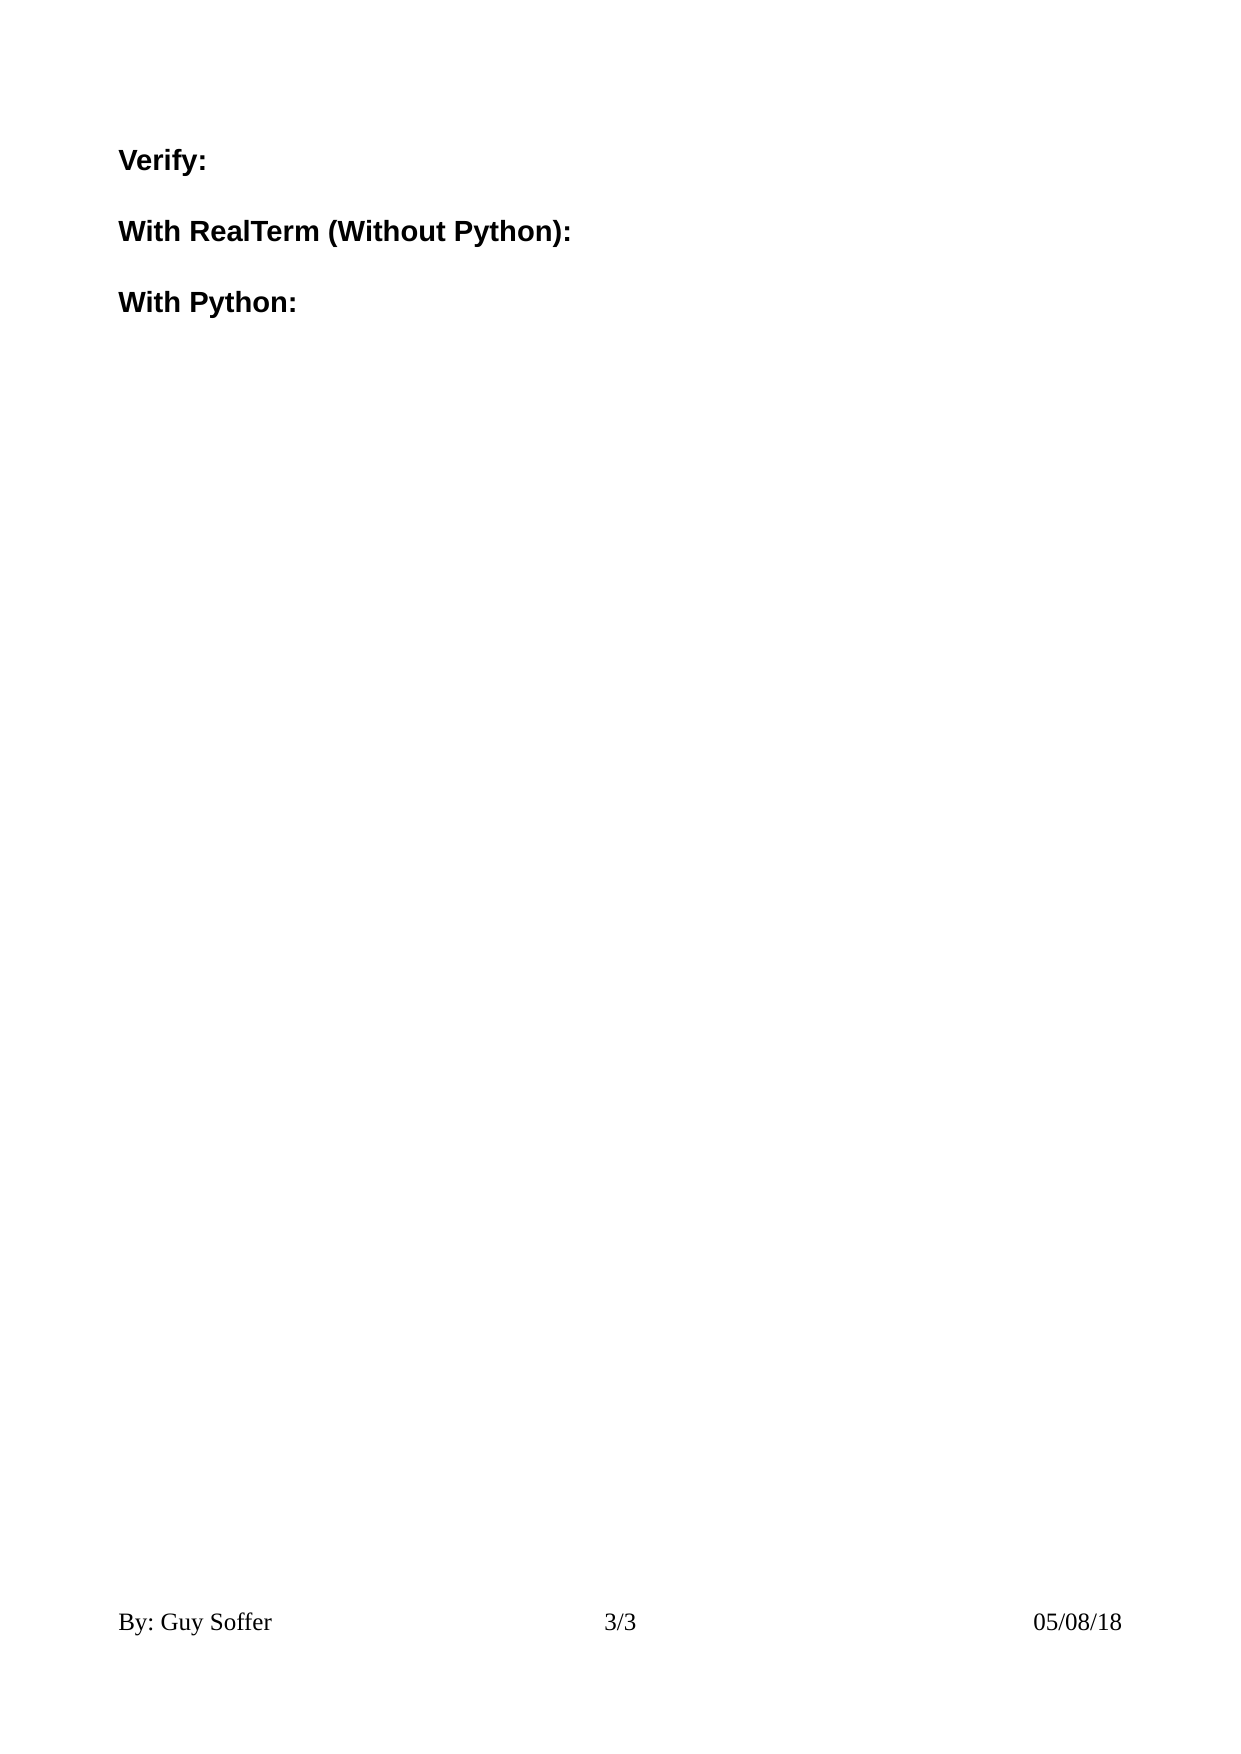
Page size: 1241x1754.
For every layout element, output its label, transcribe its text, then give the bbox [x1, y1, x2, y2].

subtitle Verify: [118, 143, 1122, 177]
subtitle With Python: [118, 285, 1122, 319]
subtitle With RealTerm (Without Python): [118, 214, 1122, 248]
